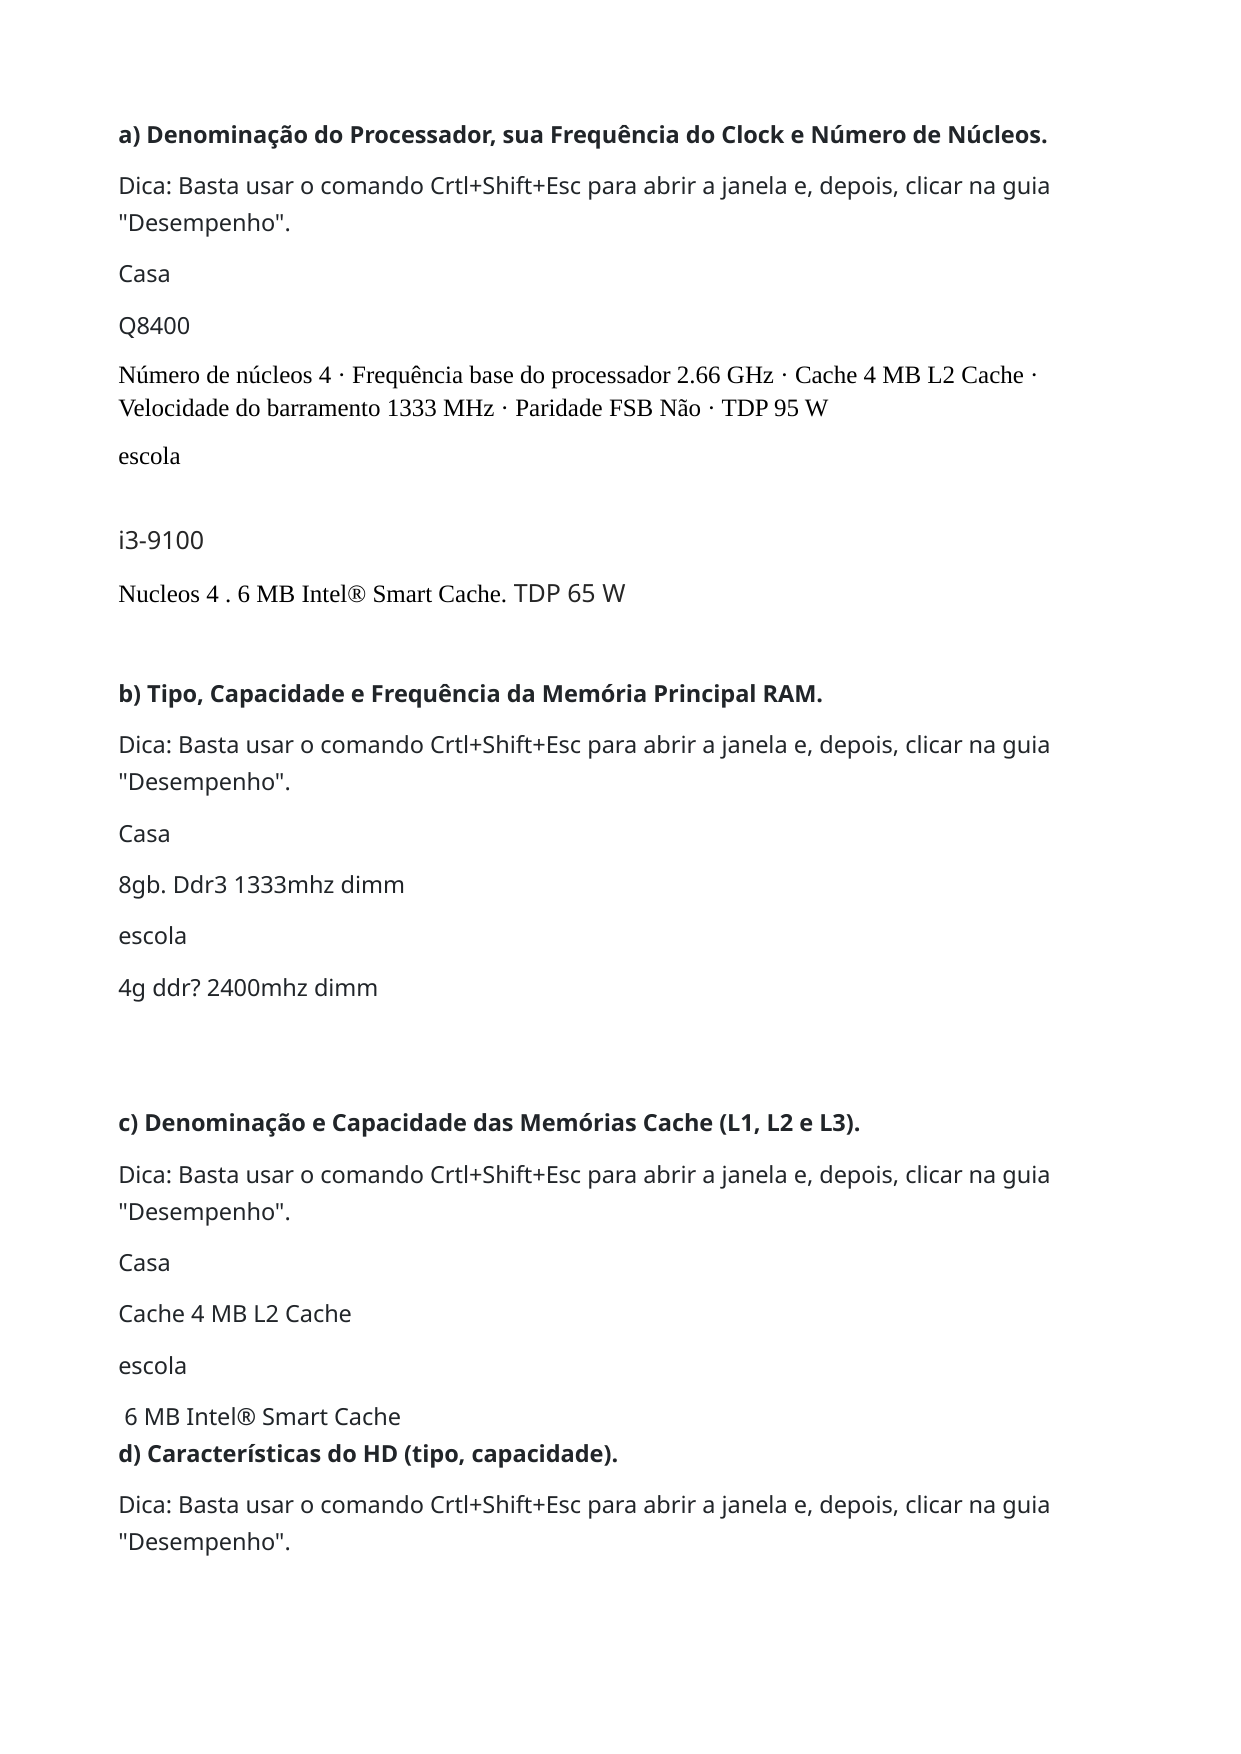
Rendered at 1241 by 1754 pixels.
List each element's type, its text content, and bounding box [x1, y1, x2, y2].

text Dica: Basta usar o comando Crtl+Shift+Esc para abrir a janela e, depois, clicar na guia "Desempenho". [118, 729, 1122, 798]
text Q8400 [118, 309, 1122, 341]
text Casa [118, 258, 1122, 289]
text Número de núcleos 4 · Frequência base do processador 2.66 GHz · Cache 4 MB L2 Cache · Velocidade do barramento 1333 MHz · Paridade FSB Não · TDP 95 W [118, 360, 1122, 422]
text b) Tipo, Capacidade e Frequência da Memória Principal RAM. [118, 677, 1122, 709]
text 4g ddr? 2400mhz dimm [118, 971, 1122, 1003]
text escola [118, 441, 1122, 470]
text Dica: Basta usar o comando Crtl+Shift+Esc para abrir a janela e, depois, clicar na guia "Desempenho". [118, 1158, 1122, 1227]
text a) Denominação do Processador, sua Frequência do Clock e Número de Núcleos. [118, 118, 1122, 150]
text Dica: Basta usar o comando Crtl+Shift+Esc para abrir a janela e, depois, clicar na guia "Desempenho". [118, 169, 1122, 238]
text Dica: Basta usar o comando Crtl+Shift+Esc para abrir a janela e, depois, clicar na guia "Desempenho". [118, 1488, 1122, 1557]
text escola [118, 1349, 1122, 1381]
text Casa [118, 1246, 1122, 1278]
text Casa [118, 817, 1122, 849]
text 6 MB Intel® Smart Cache d) Características do HD (tipo, capacidade). [118, 1400, 1122, 1469]
text i3-9100 [118, 488, 1122, 556]
text Cache 4 MB L2 Cache [118, 1298, 1122, 1329]
text 8gb. Ddr3 1333mhz dimm [118, 868, 1122, 900]
text escola [118, 920, 1122, 952]
text c) Denominação e Capacidade das Memórias Cache (L1, L2 e L3). [118, 1070, 1122, 1139]
text Nucleos 4 . 6 MB Intel® Smart Cache. TDP 65 W [118, 576, 1122, 610]
